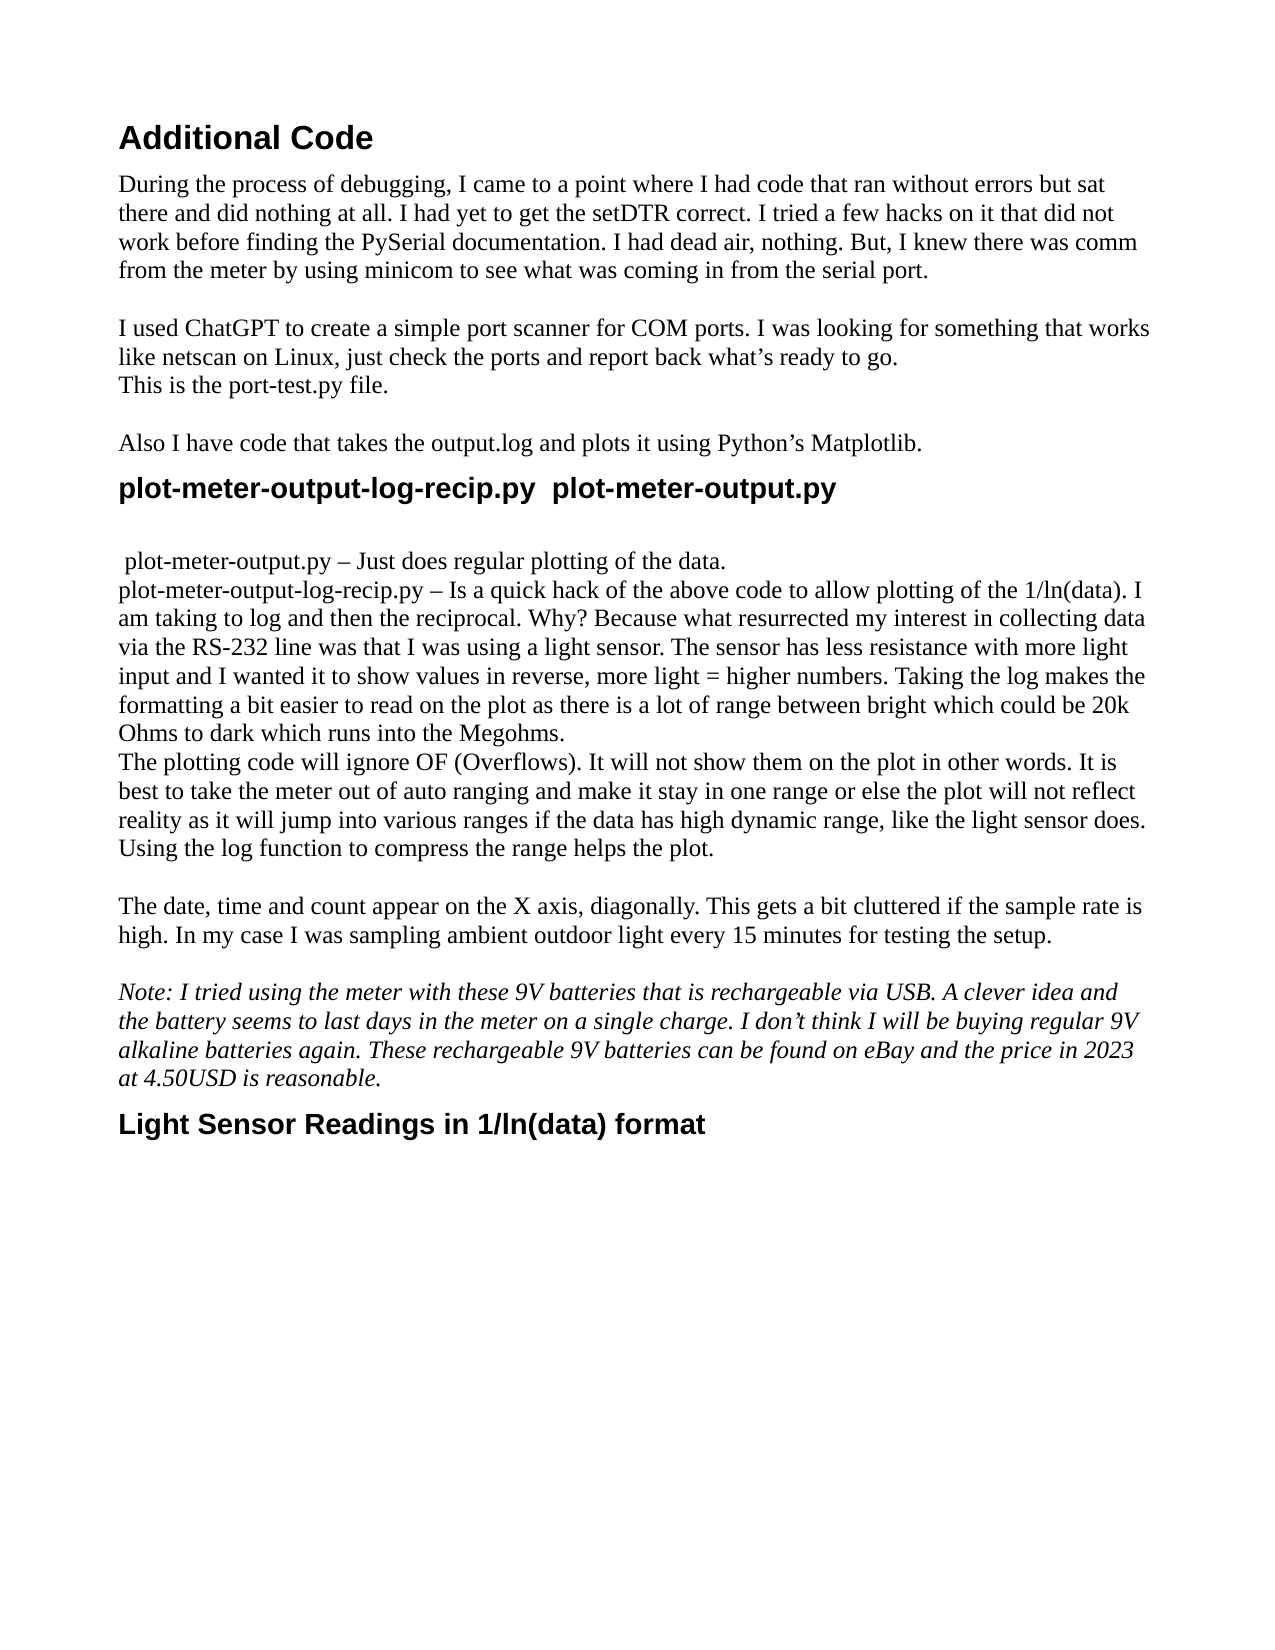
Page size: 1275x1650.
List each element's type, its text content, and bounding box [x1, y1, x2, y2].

text plot-meter-output-log-recip.py – Is a quick hack of the above code to allow plotting of the 1/ln(data). I am taking to log and then the reciprocal. Why? Because what resurrected my interest in collecting data via the RS-232 line was that I was using a light sensor. The sensor has less resistance with more light input and I wanted it to show values in reverse, more light = higher numbers. Taking the log makes the formatting a bit easier to read on the plot as there is a lot of range between bright which could be 20k Ohms to dark which runs into the Megohms. [118, 575, 1157, 747]
text The plotting code will ignore OF (Overflows). It will not show them on the plot in other words. It is best to take the meter out of auto ranging and make it stay in one range or else the plot will not reflect reality as it will jump into various ranges if the data has high dynamic range, like the light sensor does. Using the log function to compress the range helps the plot. [118, 747, 1157, 862]
subtitle Additional Code [118, 118, 1157, 157]
subtitle Light Sensor Readings in 1/ln(data) format [118, 1107, 1157, 1140]
text I used ChatGPT to create a simple port scanner for COM ports. I was looking for something that works like netscan on Linux, just check the ports and report back what’s ready to go. [118, 313, 1157, 370]
text During the process of debugging, I came to a point where I had code that ran without errors but sat there and did nothing at all. I had yet to get the setDTR correct. I tried a few hacks on it that did not work before finding the PySerial documentation. I had dead air, nothing. But, I knew there was comm from the meter by using minicom to see what was coming in from the serial port. [118, 169, 1157, 284]
text Note: I tried using the meter with these 9V batteries that is rechargeable via USB. A clever idea and the battery seems to last days in the meter on a single charge. I don’t think I will be buying regular 9V alkaline batteries again. These rechargeable 9V batteries can be found on eBay and the price in 2023 at 4.50USD is reasonable. [118, 977, 1157, 1092]
text This is the port-test.py file. [118, 370, 1157, 399]
text plot-meter-output.py – Just does regular plotting of the data. [118, 546, 1157, 575]
text The date, time and count appear on the X axis, diagonally. This gets a bit cluttered if the sample rate is high. In my case I was sampling ambient outdoor light every 15 minutes for testing the setup. [118, 891, 1157, 948]
subtitle plot-meter-output-log-recip.py plot-meter-output.py [118, 471, 1157, 505]
text Also I have code that takes the output.log and plots it using Python’s Matplotlib. [118, 428, 1157, 457]
